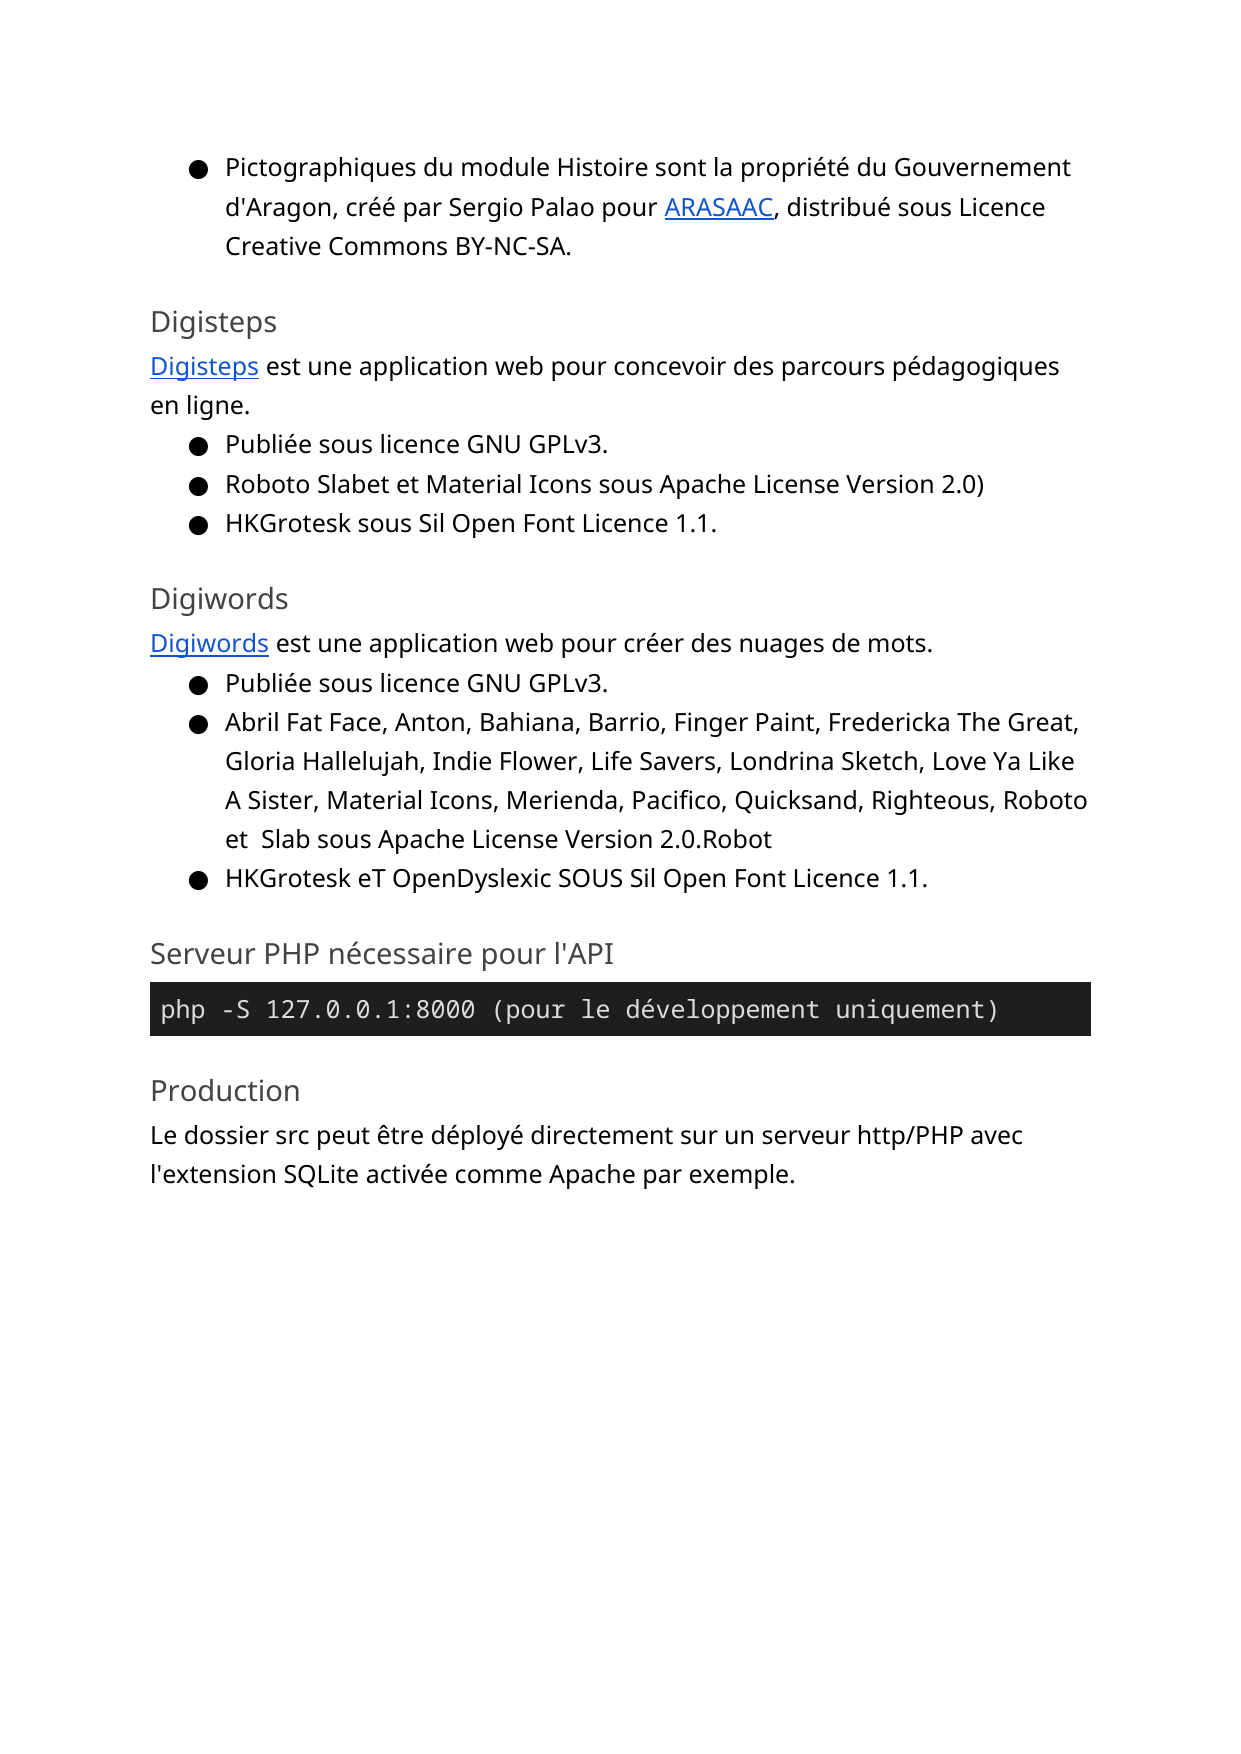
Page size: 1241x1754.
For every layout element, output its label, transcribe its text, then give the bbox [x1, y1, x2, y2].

subtitle Serveur PHP nécessaire pour l'API [150, 933, 1090, 973]
list Pictographiques du module Histoire sont la propriété du Gouvernement d'Aragon, créé par Sergio Palao pour ARASAAC, distribué sous Licence Creative Commons BY-NC-SA. [187, 150, 1090, 262]
subtitle Production [150, 1070, 1090, 1109]
list Abril Fat Face, Anton, Bahiana, Barrio, Finger Paint, Fredericka The Great, Gloria Hallelujah, Indie Flower, Life Savers, Londrina Sketch, Love Ya Like A Sister, Material Icons, Merienda, Pacifico, Quicksand, Righteous, Roboto et Slab sous Apache License Version 2.0.Robot [187, 704, 1090, 856]
list Publiée sous licence GNU GPLv3. [187, 665, 1090, 699]
list HKGrotesk eT OpenDyslexic SOUS Sil Open Font Licence 1.1. [187, 861, 1090, 895]
subtitle Digiwords [150, 578, 1090, 618]
list Roboto Slabet et Material Icons sous Apache License Version 2.0) [187, 466, 1090, 500]
table_header php -S 127.0.0.1:8000 (pour le développement uniquement) [150, 982, 1091, 1036]
text Digisteps est une application web pour concevoir des parcours pédagogiques en ligne. [150, 349, 1090, 422]
list Publiée sous licence GNU GPLv3. [187, 427, 1090, 461]
text Le dossier src peut être déployé directement sur un serveur http/PHP avec l'extension SQLite activée comme Apache par exemple. [150, 1118, 1090, 1191]
list HKGrotesk sous Sil Open Font Licence 1.1. [187, 506, 1090, 539]
text Digiwords est une application web pour créer des nuages de mots. [150, 626, 1090, 660]
subtitle Digisteps [150, 301, 1090, 341]
